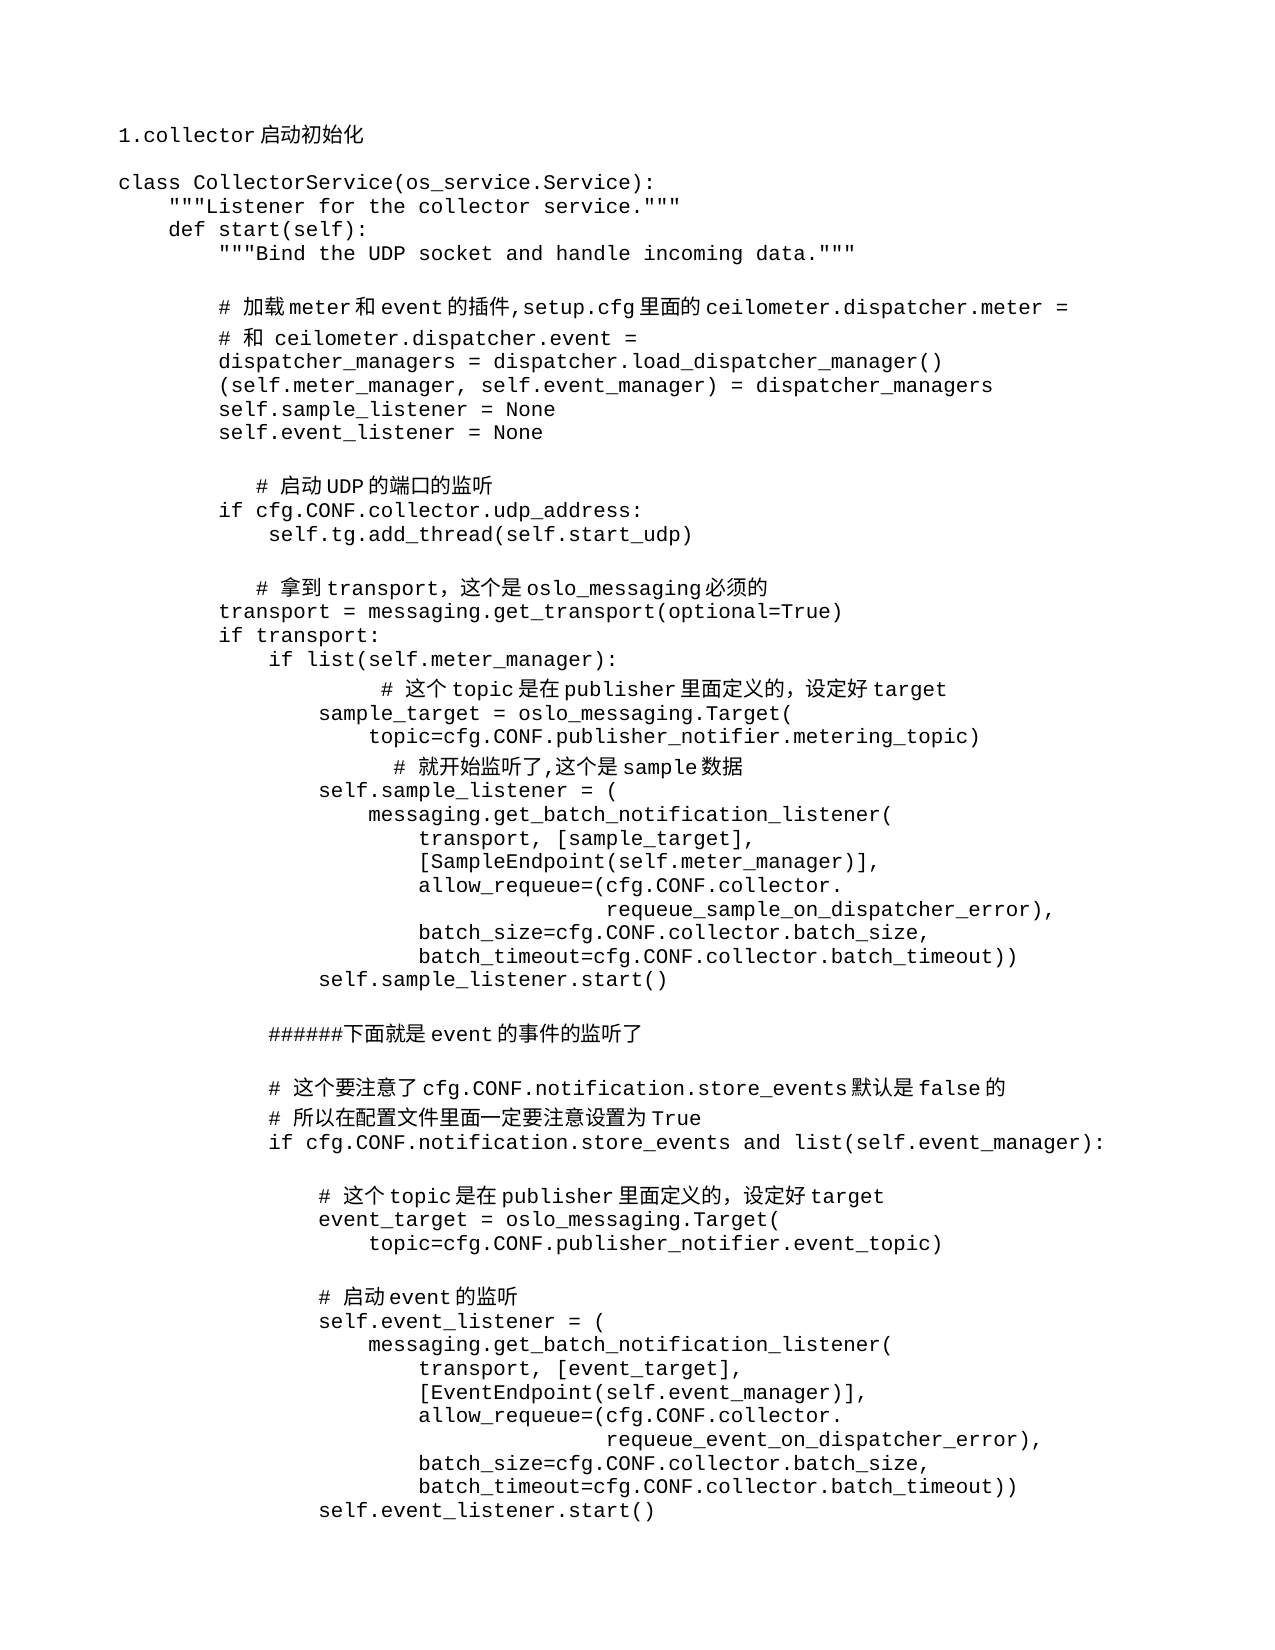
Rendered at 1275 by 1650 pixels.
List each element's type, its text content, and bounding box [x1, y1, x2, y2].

text # 和 ceilometer.dispatcher.event = [118, 321, 1157, 351]
text self.tg.add_thread(self.start_udp) [118, 523, 1157, 547]
text allow_requeue=(cfg.CONF.collector. [118, 1405, 1157, 1429]
text # 这个topic是在publisher里面定义的，设定好target [118, 1179, 1157, 1209]
text 1.collector启动初始化 [118, 118, 1157, 148]
text if list(self.meter_manager): [118, 648, 1157, 672]
text batch_size=cfg.CONF.collector.batch_size, [118, 922, 1157, 946]
text # 这个要注意了cfg.CONF.notification.store_events默认是false的 [118, 1071, 1157, 1101]
text allow_requeue=(cfg.CONF.collector. [118, 875, 1157, 898]
text if cfg.CONF.collector.udp_address: [118, 500, 1157, 523]
text self.sample_listener = ( [118, 780, 1157, 804]
text def start(self): [118, 219, 1157, 243]
text # 启动UDP的端口的监听 [118, 469, 1157, 500]
text # 就开始监听了,这个是sample数据 [118, 750, 1157, 780]
text topic=cfg.CONF.publisher_notifier.metering_topic) [118, 726, 1157, 750]
text (self.meter_manager, self.event_manager) = dispatcher_managers [118, 375, 1157, 398]
text batch_size=cfg.CONF.collector.batch_size, [118, 1453, 1157, 1476]
text requeue_sample_on_dispatcher_error), [118, 898, 1157, 922]
text self.event_listener.start() [118, 1500, 1157, 1523]
text [SampleEndpoint(self.meter_manager)], [118, 851, 1157, 875]
text class CollectorService(os_service.Service): [118, 172, 1157, 196]
text """Bind the UDP socket and handle incoming data.""" [118, 243, 1157, 267]
text """Listener for the collector service.""" [118, 196, 1157, 219]
text self.sample_listener = None [118, 398, 1157, 422]
text transport, [sample_target], [118, 828, 1157, 851]
text batch_timeout=cfg.CONF.collector.batch_timeout)) [118, 946, 1157, 969]
text # 加载meter和event的插件,setup.cfg里面的ceilometer.dispatcher.meter = [118, 290, 1157, 321]
text if cfg.CONF.notification.store_events and list(self.event_manager): [118, 1132, 1157, 1155]
text # 这个topic是在publisher里面定义的，设定好target [118, 672, 1157, 703]
text messaging.get_batch_notification_listener( [118, 1334, 1157, 1358]
text # 启动event的监听 [118, 1280, 1157, 1311]
text self.event_listener = None [118, 422, 1157, 446]
text self.sample_listener.start() [118, 969, 1157, 993]
text requeue_event_on_dispatcher_error), [118, 1429, 1157, 1453]
text self.event_listener = ( [118, 1311, 1157, 1334]
text [EventEndpoint(self.event_manager)], [118, 1382, 1157, 1405]
text transport, [event_target], [118, 1358, 1157, 1382]
text transport = messaging.get_transport(optional=True) [118, 601, 1157, 625]
text if transport: [118, 625, 1157, 648]
text sample_target = oslo_messaging.Target( [118, 703, 1157, 726]
text # 拿到transport，这个是oslo_messaging必须的 [118, 571, 1157, 601]
text ######下面就是event的事件的监听了 [118, 1017, 1157, 1047]
text dispatcher_managers = dispatcher.load_dispatcher_manager() [118, 351, 1157, 375]
text # 所以在配置文件里面一定要注意设置为True [118, 1101, 1157, 1132]
text topic=cfg.CONF.publisher_notifier.event_topic) [118, 1233, 1157, 1257]
text batch_timeout=cfg.CONF.collector.batch_timeout)) [118, 1476, 1157, 1500]
text event_target = oslo_messaging.Target( [118, 1209, 1157, 1233]
text messaging.get_batch_notification_listener( [118, 804, 1157, 828]
